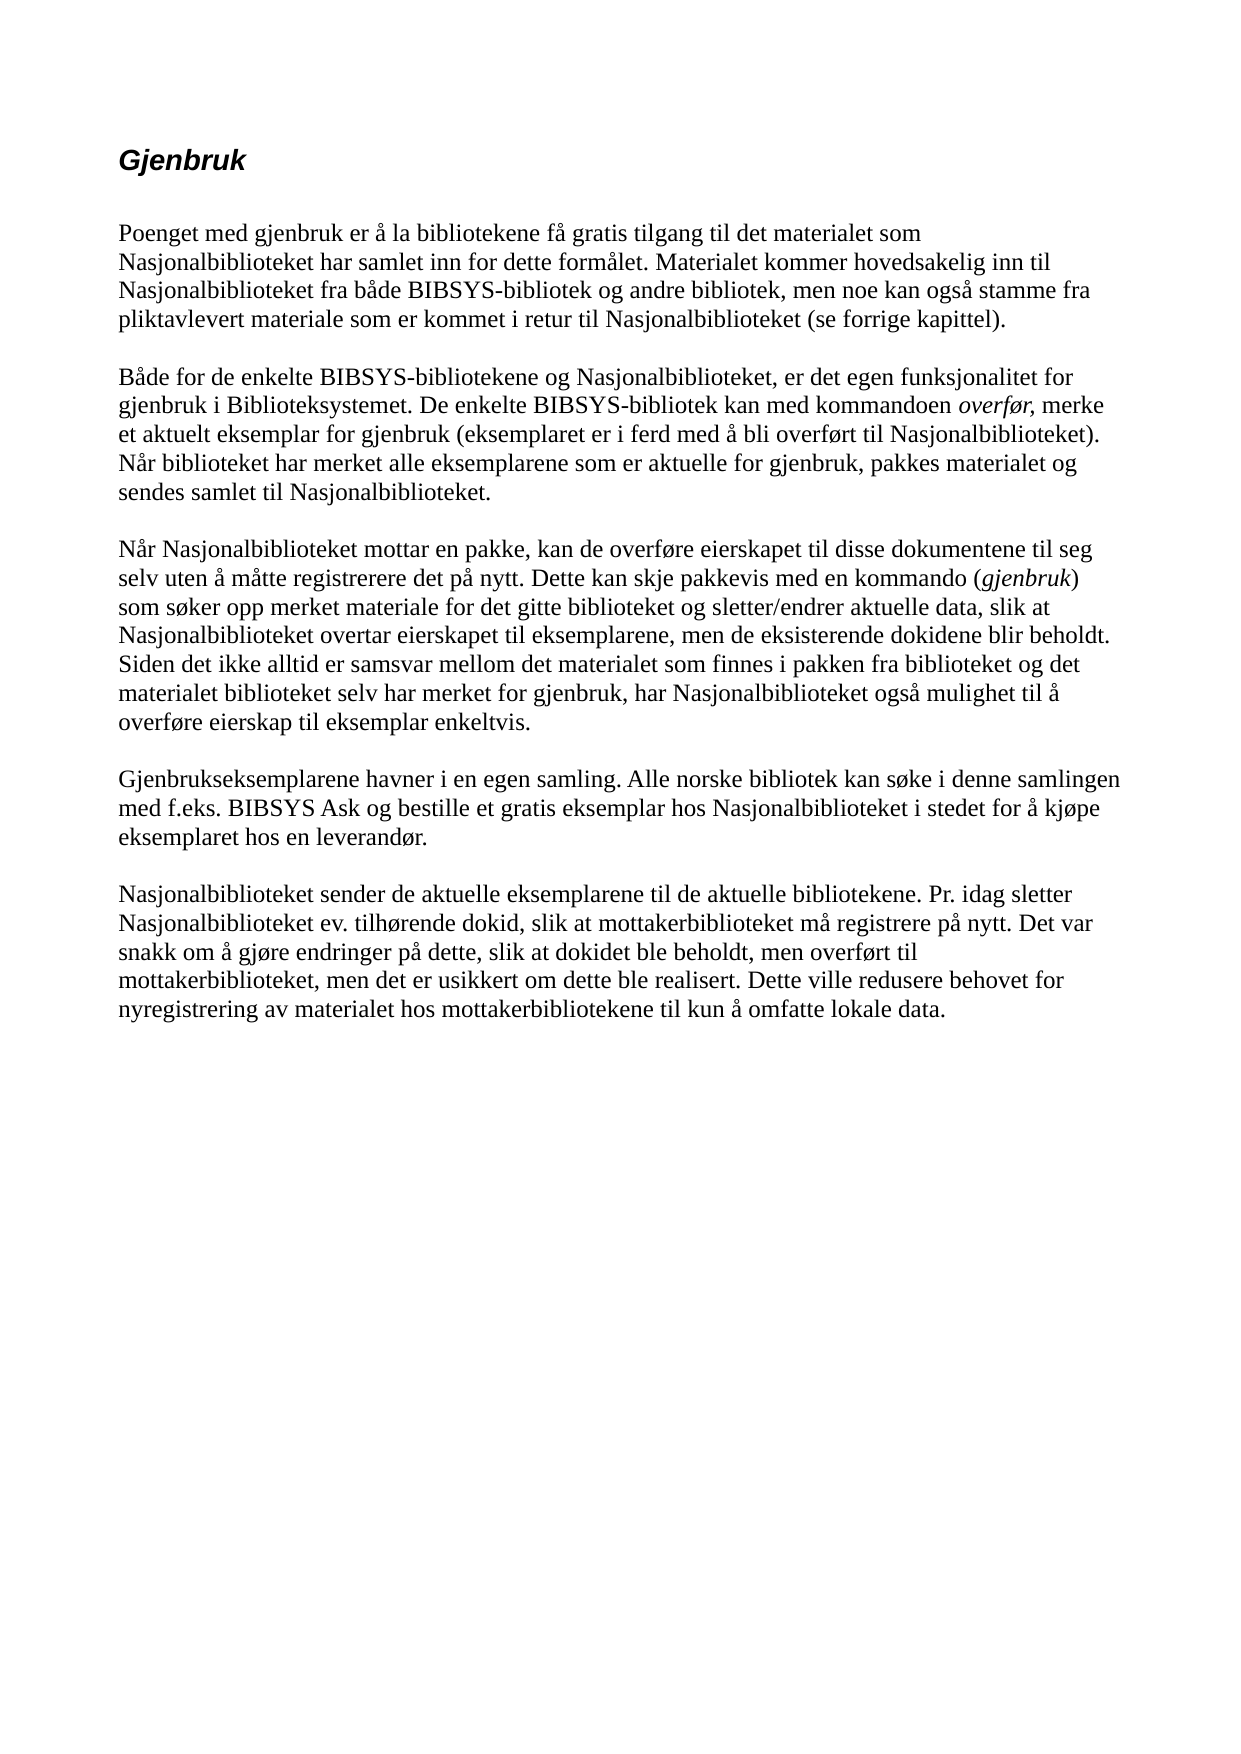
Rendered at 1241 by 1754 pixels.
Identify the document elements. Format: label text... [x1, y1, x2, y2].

text Poenget med gjenbruk er å la bibliotekene få gratis tilgang til det materialet som Nasjonalbiblioteket har samlet inn for dette formålet. Materialet kommer hovedsakelig inn til Nasjonalbiblioteket fra både BIBSYS-bibliotek og andre bibliotek, men noe kan også stamme fra pliktavlevert materiale som er kommet i retur til Nasjonalbiblioteket (se forrige kapittel). [118, 218, 1122, 333]
text Gjenbrukseksemplarene havner i en egen samling. Alle norske bibliotek kan søke i denne samlingen med f.eks. BIBSYS Ask og bestille et gratis eksemplar hos Nasjonalbiblioteket i stedet for å kjøpe eksemplaret hos en leverandør. [118, 764, 1122, 850]
subtitle Gjenbruk [118, 143, 1122, 177]
text Både for de enkelte BIBSYS-bibliotekene og Nasjonalbiblioteket, er det egen funksjonalitet for gjenbruk i Biblioteksystemet. De enkelte BIBSYS-bibliotek kan med kommandoen overfør, merke et aktuelt eksemplar for gjenbruk (eksemplaret er i ferd med å bli overført til Nasjonalbiblioteket). Når biblioteket har merket alle eksemplarene som er aktuelle for gjenbruk, pakkes materialet og sendes samlet til Nasjonalbiblioteket. [118, 362, 1122, 505]
text Når Nasjonalbiblioteket mottar en pakke, kan de overføre eierskapet til disse dokumentene til seg selv uten å måtte registrerere det på nytt. Dette kan skje pakkevis med en kommando (gjenbruk) som søker opp merket materiale for det gitte biblioteket og sletter/endrer aktuelle data, slik at Nasjonalbiblioteket overtar eierskapet til eksemplarene, men de eksisterende dokidene blir beholdt. [118, 534, 1122, 649]
text Siden det ikke alltid er samsvar mellom det materialet som finnes i pakken fra biblioteket og det materialet biblioteket selv har merket for gjenbruk, har Nasjonalbiblioteket også mulighet til å overføre eierskap til eksemplar enkeltvis. [118, 649, 1122, 735]
text Nasjonalbiblioteket sender de aktuelle eksemplarene til de aktuelle bibliotekene. Pr. idag sletter Nasjonalbiblioteket ev. tilhørende dokid, slik at mottakerbiblioteket må registrere på nytt. Det var snakk om å gjøre endringer på dette, slik at dokidet ble beholdt, men overført til mottakerbiblioteket, men det er usikkert om dette ble realisert. Dette ville redusere behovet for nyregistrering av materialet hos mottakerbibliotekene til kun å omfatte lokale data. [118, 879, 1122, 1023]
